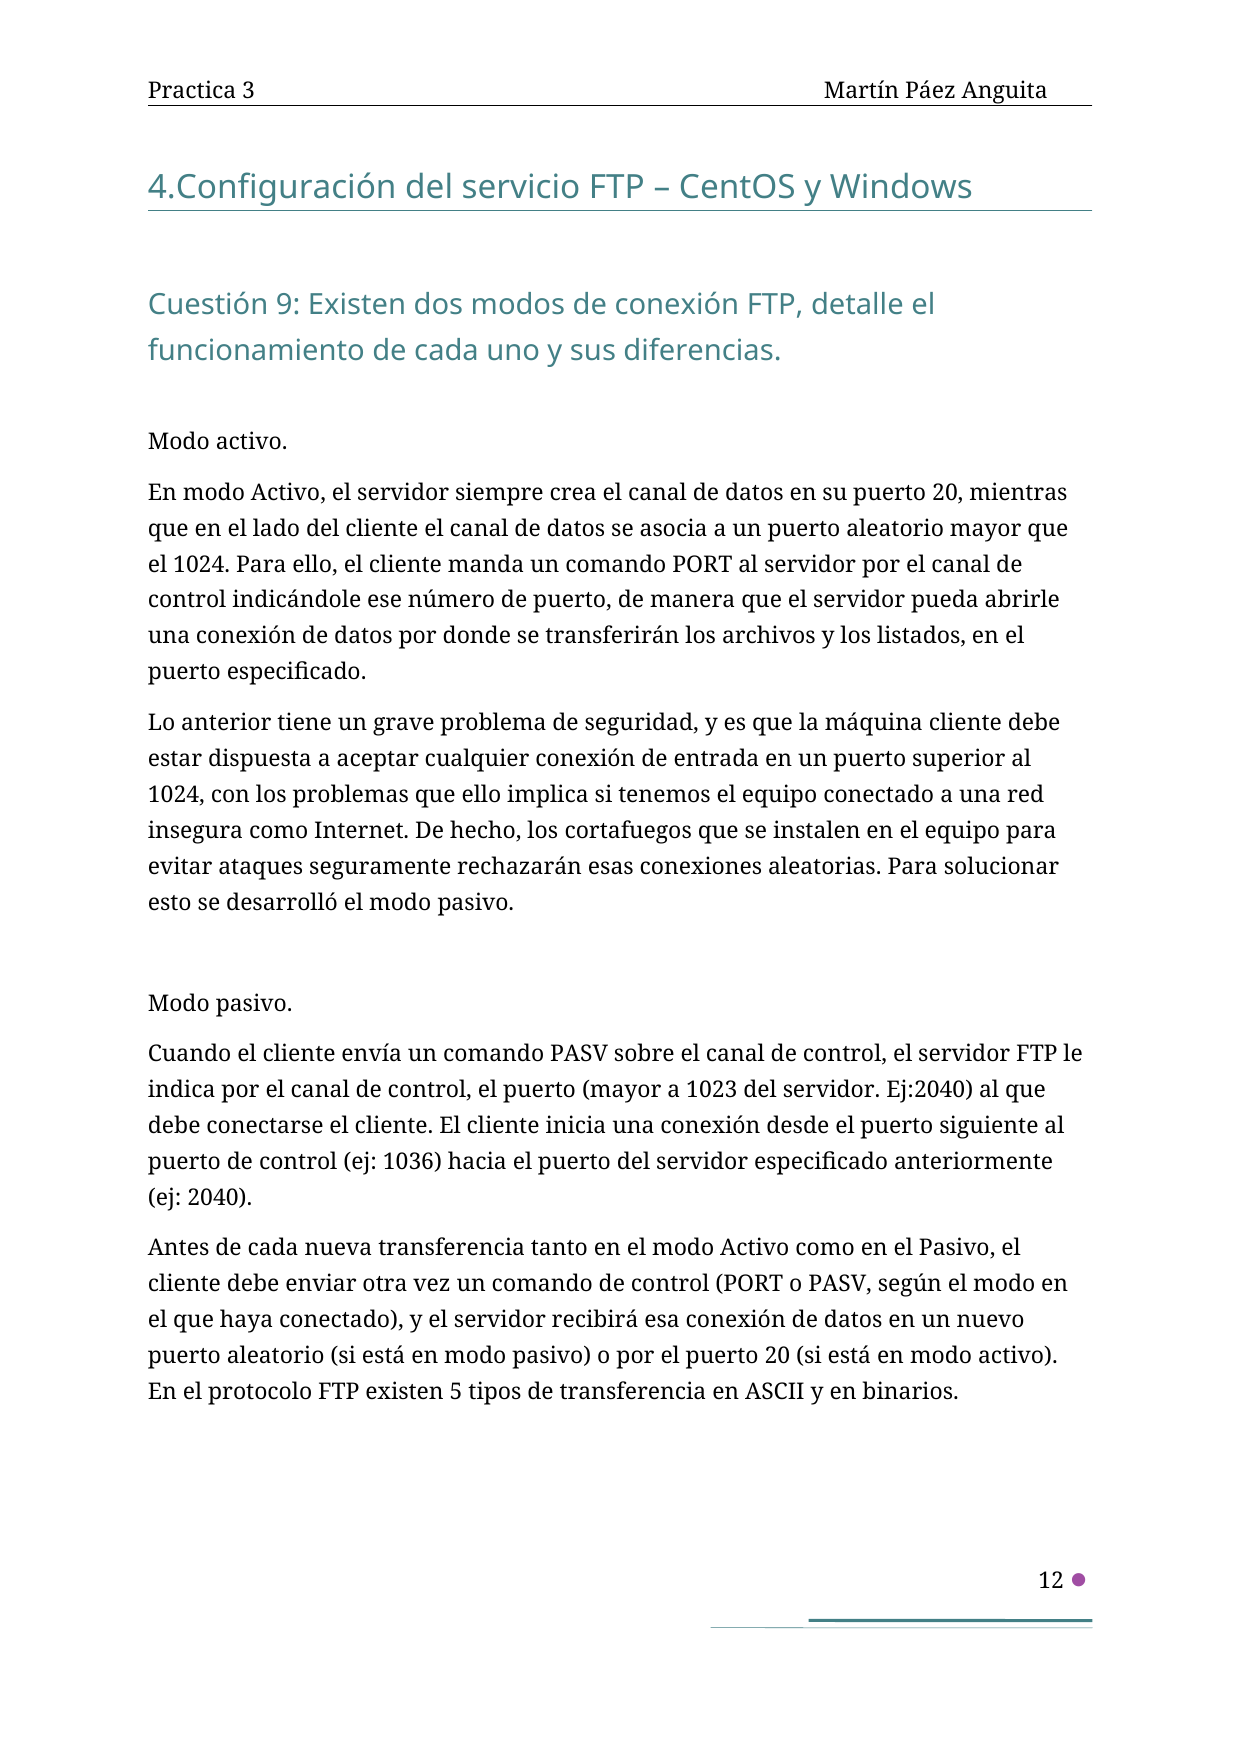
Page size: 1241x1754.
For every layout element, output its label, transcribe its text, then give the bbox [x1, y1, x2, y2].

text Cuando el cliente envía un comando PASV sobre el canal de control, el servidor FTP le indica por el canal de control, el puerto (mayor a 1023 del servidor. Ej:2040) al que debe conectarse el cliente. El cliente inicia una conexión desde el puerto siguiente al puerto de control (ej: 1036) hacia el puerto del servidor especificado anteriormente (ej: 2040). [148, 1037, 1092, 1212]
text Antes de cada nueva transferencia tanto en el modo Activo como en el Pasivo, el cliente debe enviar otra vez un comando de control (PORT o PASV, según el modo en el que haya conectado), y el servidor recibirá esa conexión de datos en un nuevo puerto aleatorio (si está en modo pasivo) o por el puerto 20 (si está en modo activo). En el protocolo FTP existen 5 tipos de transferencia en ASCII y en binarios. [148, 1231, 1092, 1406]
text Modo pasivo. [148, 987, 1092, 1018]
subtitle Cuestión 9: Existen dos modos de conexión FTP, detalle el funcionamiento de cada uno y sus diferencias. [148, 283, 1092, 369]
text Lo anterior tiene un grave problema de seguridad, y es que la máquina cliente debe estar dispuesta a aceptar cualquier conexión de entrada en un puerto superior al 1024, con los problemas que ello implica si tenemos el equipo conectado a una red insegura como Internet. De hecho, los cortafuegos que se instalen en el equipo para evitar ataques seguramente rechazarán esas conexiones aleatorias. Para solucionar esto se desarrolló el modo pasivo. [148, 706, 1092, 917]
text Modo activo. [148, 425, 1092, 456]
subtitle 4.Configuración del servicio FTP – CentOS y Windows [148, 163, 1092, 210]
text En modo Activo, el servidor siempre crea el canal de datos en su puerto 20, mientras que en el lado del cliente el canal de datos se asocia a un puerto aleatorio mayor que el 1024. Para ello, el cliente manda un comando PORT al servidor por el canal de control indicándole ese número de puerto, de manera que el servidor pueda abrirle una conexión de datos por donde se transferirán los archivos y los listados, en el puerto especificado. [148, 476, 1092, 687]
